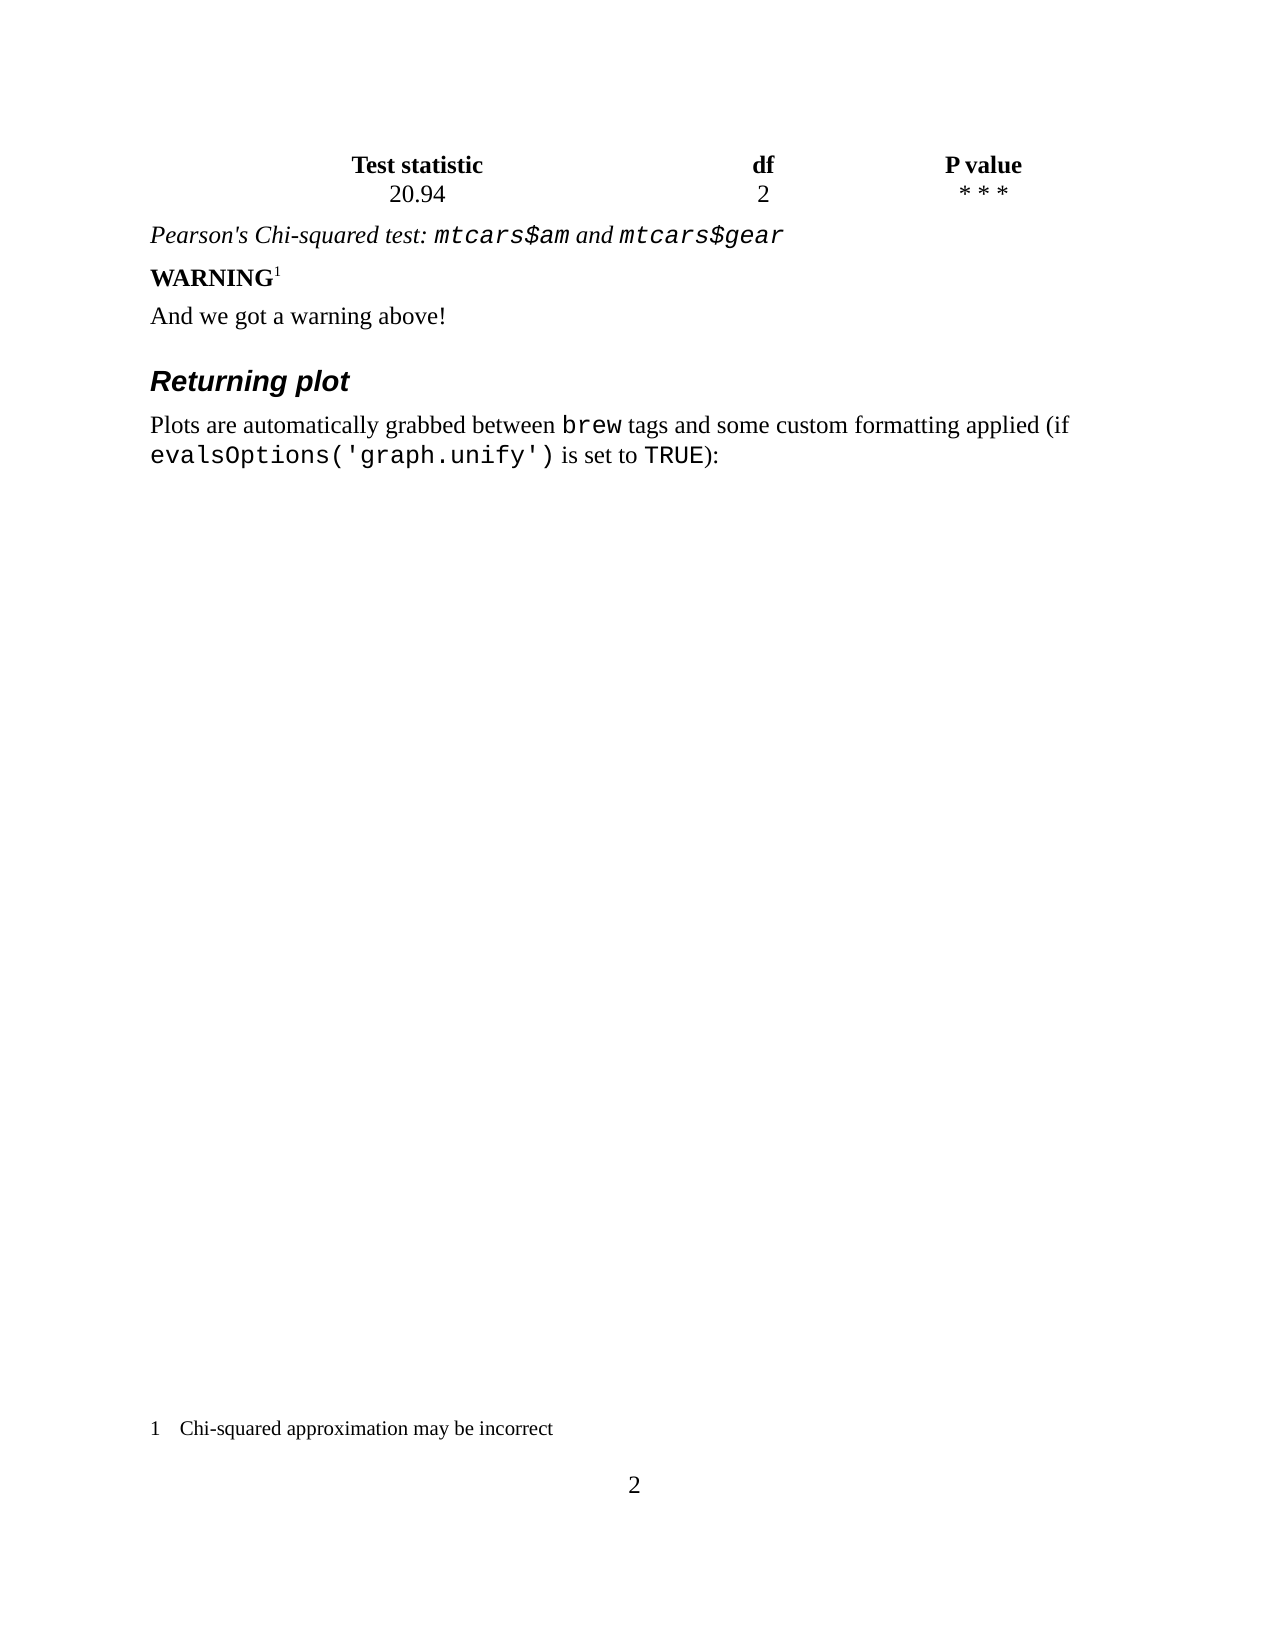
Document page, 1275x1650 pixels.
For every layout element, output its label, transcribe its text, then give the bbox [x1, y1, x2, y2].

table_header P value [842, 150, 1125, 179]
table_header df [685, 150, 842, 179]
text Chi-squared approximation may be incorrect [150, 1416, 1125, 1440]
table_header Test statistic [150, 150, 684, 179]
table_cell * * * [842, 179, 1125, 207]
text Pearson's Chi-squared test: mtcars$am and mtcars$gear [150, 220, 1125, 251]
text And we got a warning above! [150, 301, 1125, 330]
subtitle Returning plot [150, 364, 1125, 397]
text Plots are automatically grabbed between brew tags and some custom formatting applied (if evalsOptions('graph.unify') is set to TRUE): [150, 410, 1125, 471]
text WARNING [150, 263, 1125, 292]
table_cell 20.94 [150, 179, 684, 207]
table_cell 2 [685, 179, 842, 207]
